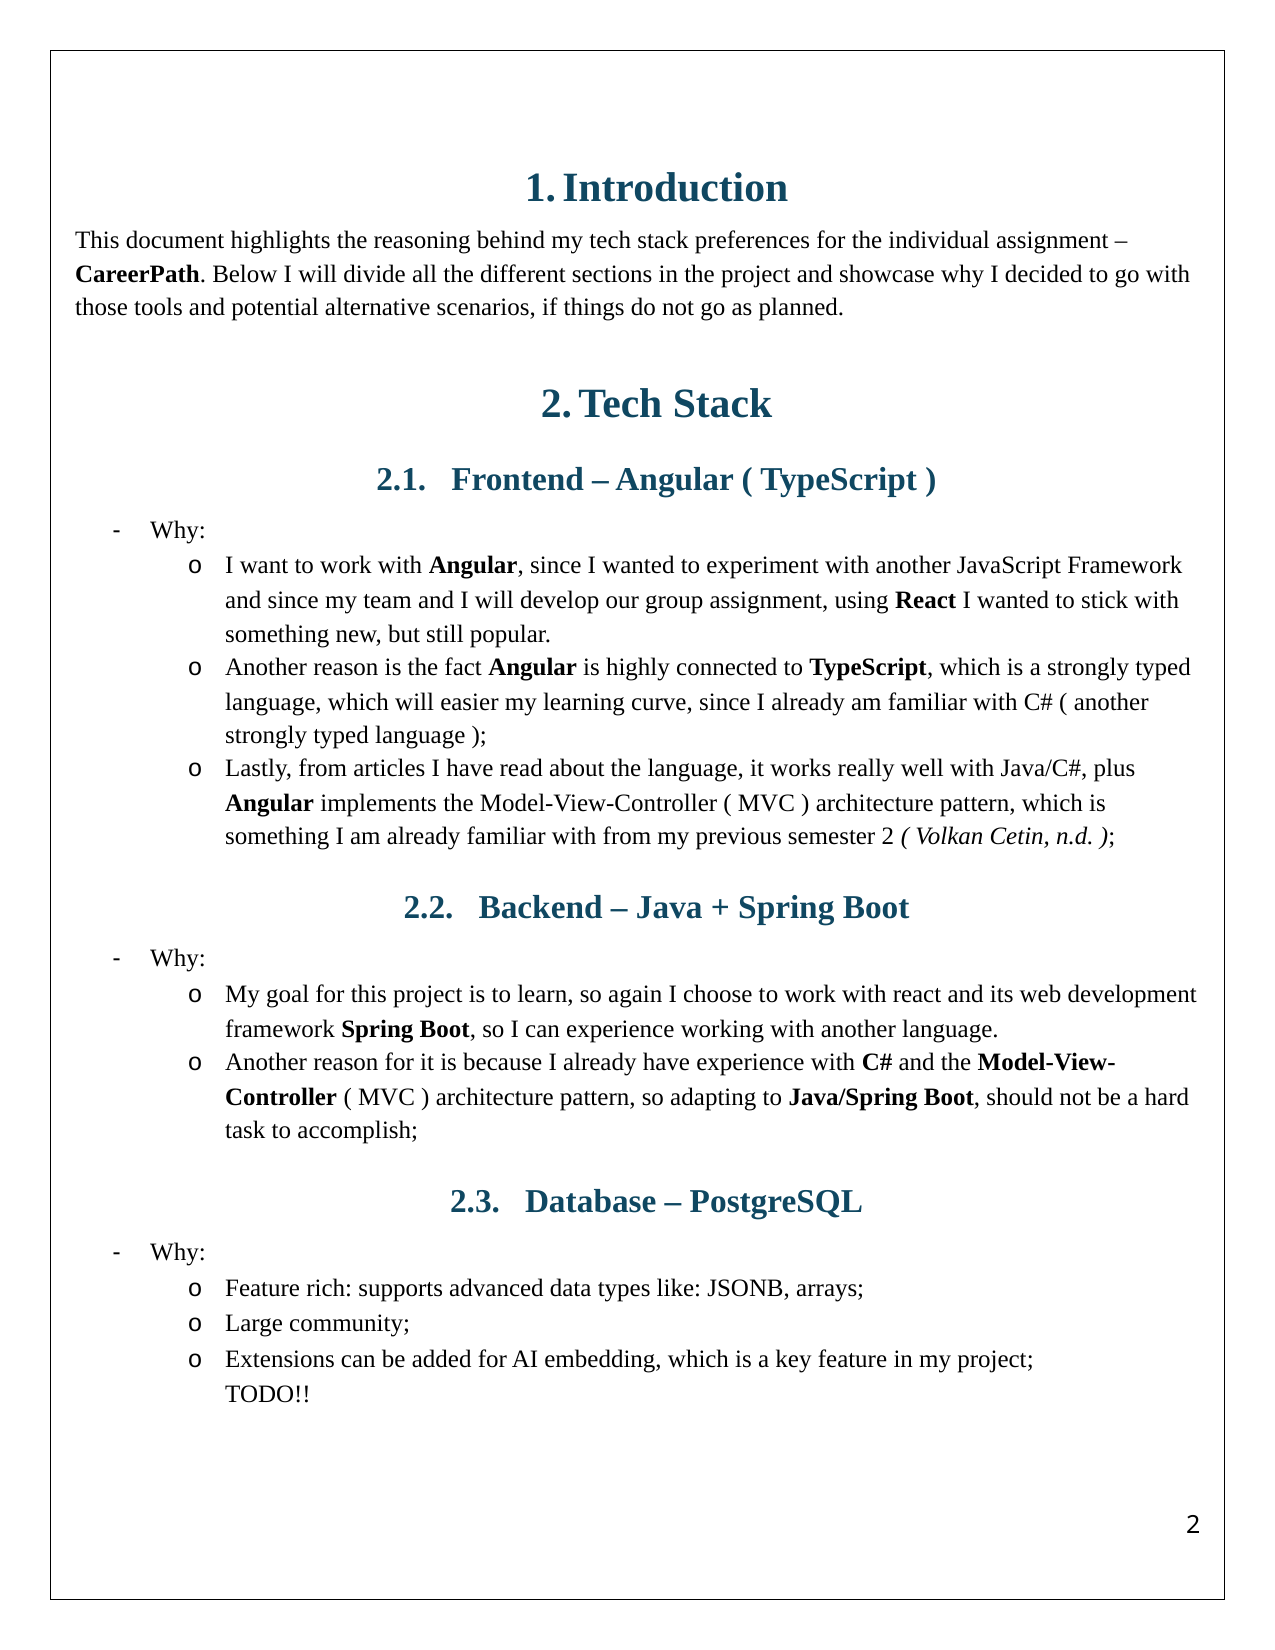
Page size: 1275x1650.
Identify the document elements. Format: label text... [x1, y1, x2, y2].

list My goal for this project is to learn, so again I choose to work with react and its web development framework Spring Boot, so I can experience working with another language. [187, 979, 1200, 1043]
list Why: [112, 940, 1200, 974]
list Another reason is the fact Angular is highly connected to TypeScript, which is a strongly typed language, which will easier my learning curve, since I already am familiar with C# ( another strongly typed language ); [187, 652, 1200, 748]
list Lastly, from articles I have read about the language, it works really well with Java/C#, plus Angular implements the Model-View-Controller ( MVC ) architecture pattern, which is something I am already familiar with from my previous semester 2 ( Volkan Cetin, n.d. ); [187, 753, 1200, 850]
subtitle Backend – Java + Spring Boot [112, 887, 1200, 926]
list Feature rich: supports advanced data types like: JSONB, arrays; [187, 1273, 1200, 1304]
list Large community; [187, 1308, 1200, 1339]
subtitle Frontend – Angular ( TypeScript ) [112, 459, 1200, 497]
list Why: [112, 1234, 1200, 1268]
text This document highlights the reasoning behind my tech stack preferences for the individual assignment – CareerPath. Below I will divide all the different sections in the project and showcase why I decided to go with those tools and potential alternative scenarios, if things do not go as planned. [75, 226, 1200, 320]
subtitle Introduction [112, 162, 1200, 210]
list TODO!! [225, 1379, 1200, 1408]
subtitle Database – PostgreSQL [112, 1181, 1200, 1220]
subtitle Tech Stack [112, 379, 1200, 427]
list I want to work with Angular, since I wanted to experiment with another JavaScript Framework and since my team and I will develop our group assignment, using React I wanted to stick with something new, but still popular. [187, 551, 1200, 647]
list Extensions can be added for AI embedding, which is a key feature in my project; [187, 1344, 1200, 1375]
list Why: [112, 511, 1200, 545]
list Another reason for it is because I already have experience with C# and the Model-View-Controller ( MVC ) architecture pattern, so adapting to Java/Spring Boot, should not be a hard task to accomplish; [187, 1047, 1200, 1144]
